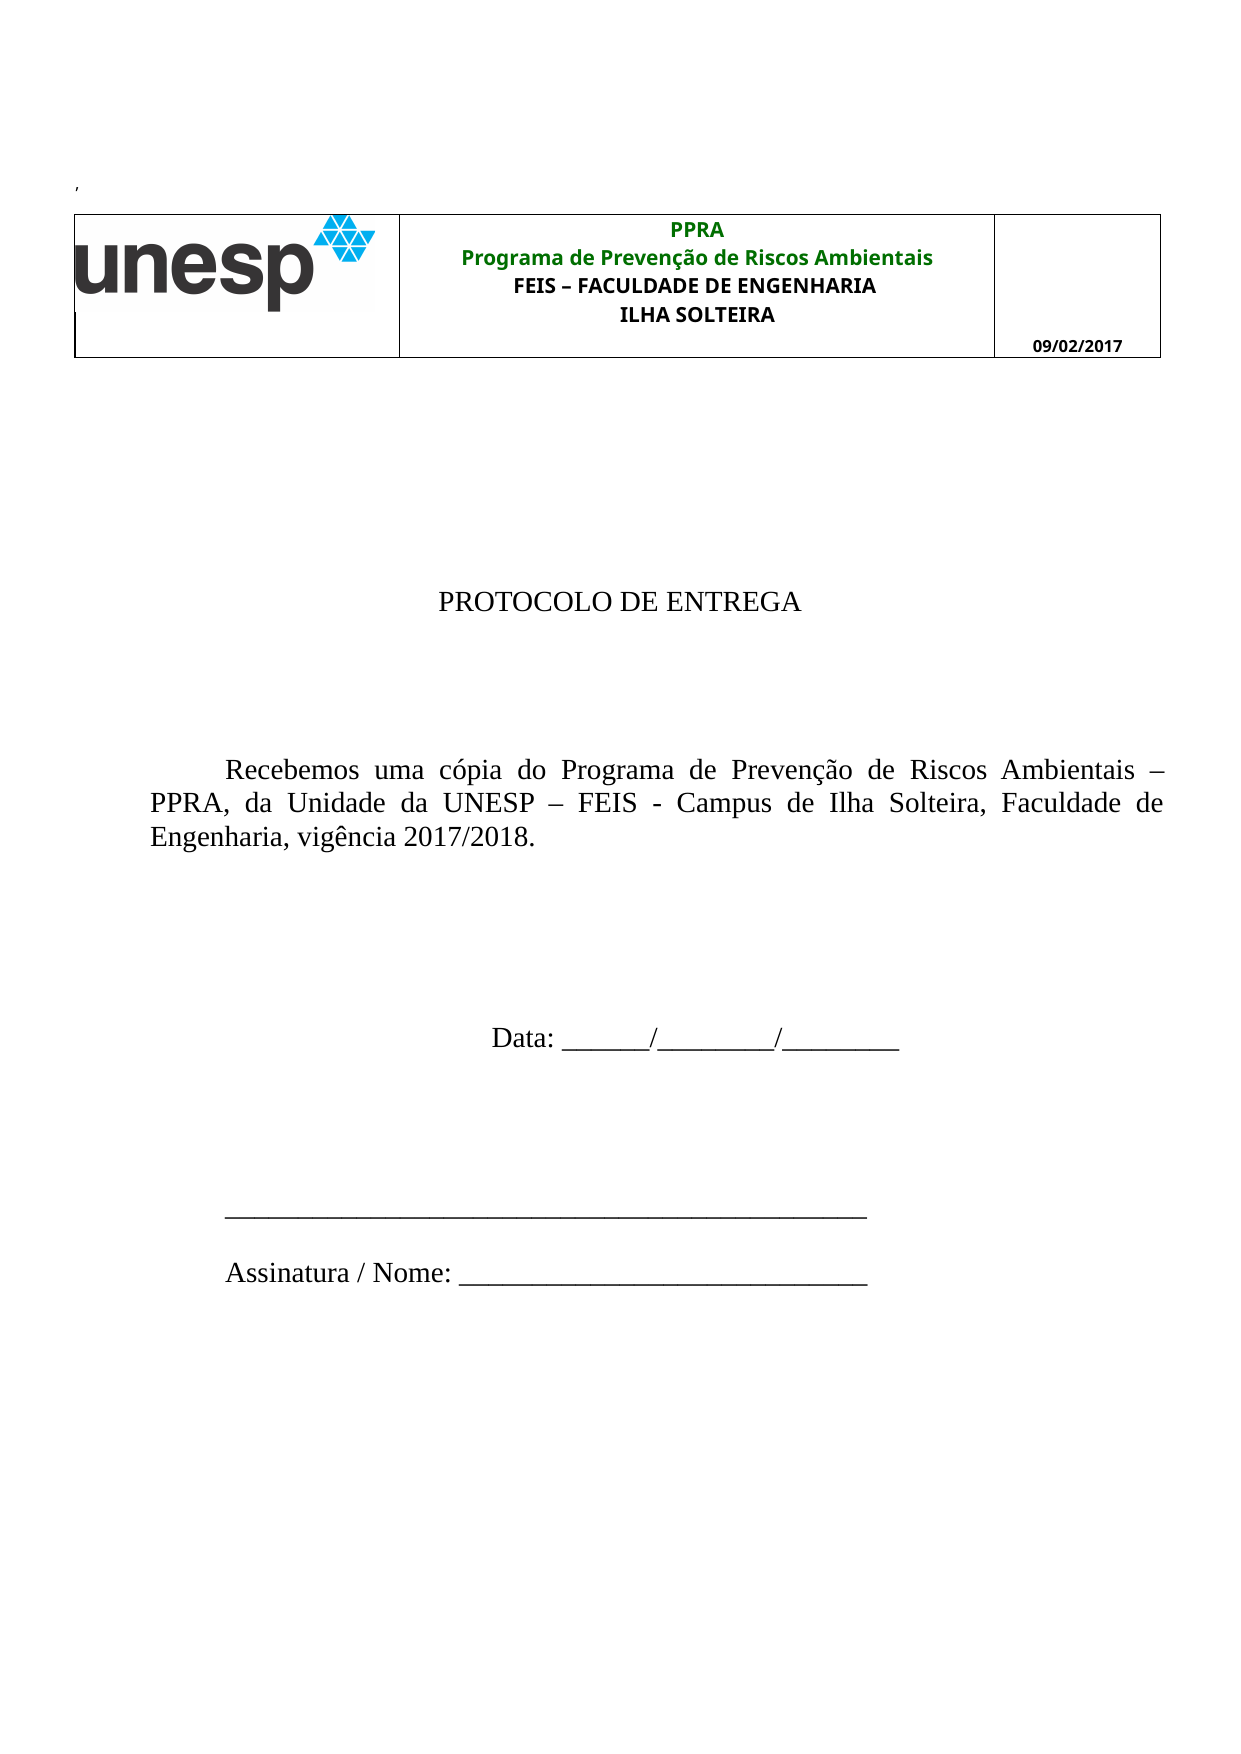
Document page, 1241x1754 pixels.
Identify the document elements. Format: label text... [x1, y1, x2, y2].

text , [75, 172, 1165, 194]
text Data: ______/________/________ [150, 1020, 1165, 1054]
table_header 09/02/2017 [995, 215, 1160, 357]
text Assinatura / Nome: ____________________________ [150, 1255, 1165, 1288]
text Recebemos uma cópia do Programa de Prevenção de Riscos Ambientais – PPRA, da Unidade da UNESP – FEIS - Campus de Ilha Solteira, Faculdade de Engenharia, vigência 2017/2018. [150, 752, 1165, 852]
text PROTOCOLO DE ENTREGA [75, 584, 1165, 618]
picture [75, 215, 375, 312]
table_header [76, 215, 399, 357]
table_header PPRA Programa de Prevenção de Riscos Ambientais FEIS – FACULDADE DE ENGENHARIA ILHA SOLTEIRA [400, 215, 994, 357]
text ____________________________________________ [150, 1188, 1165, 1221]
